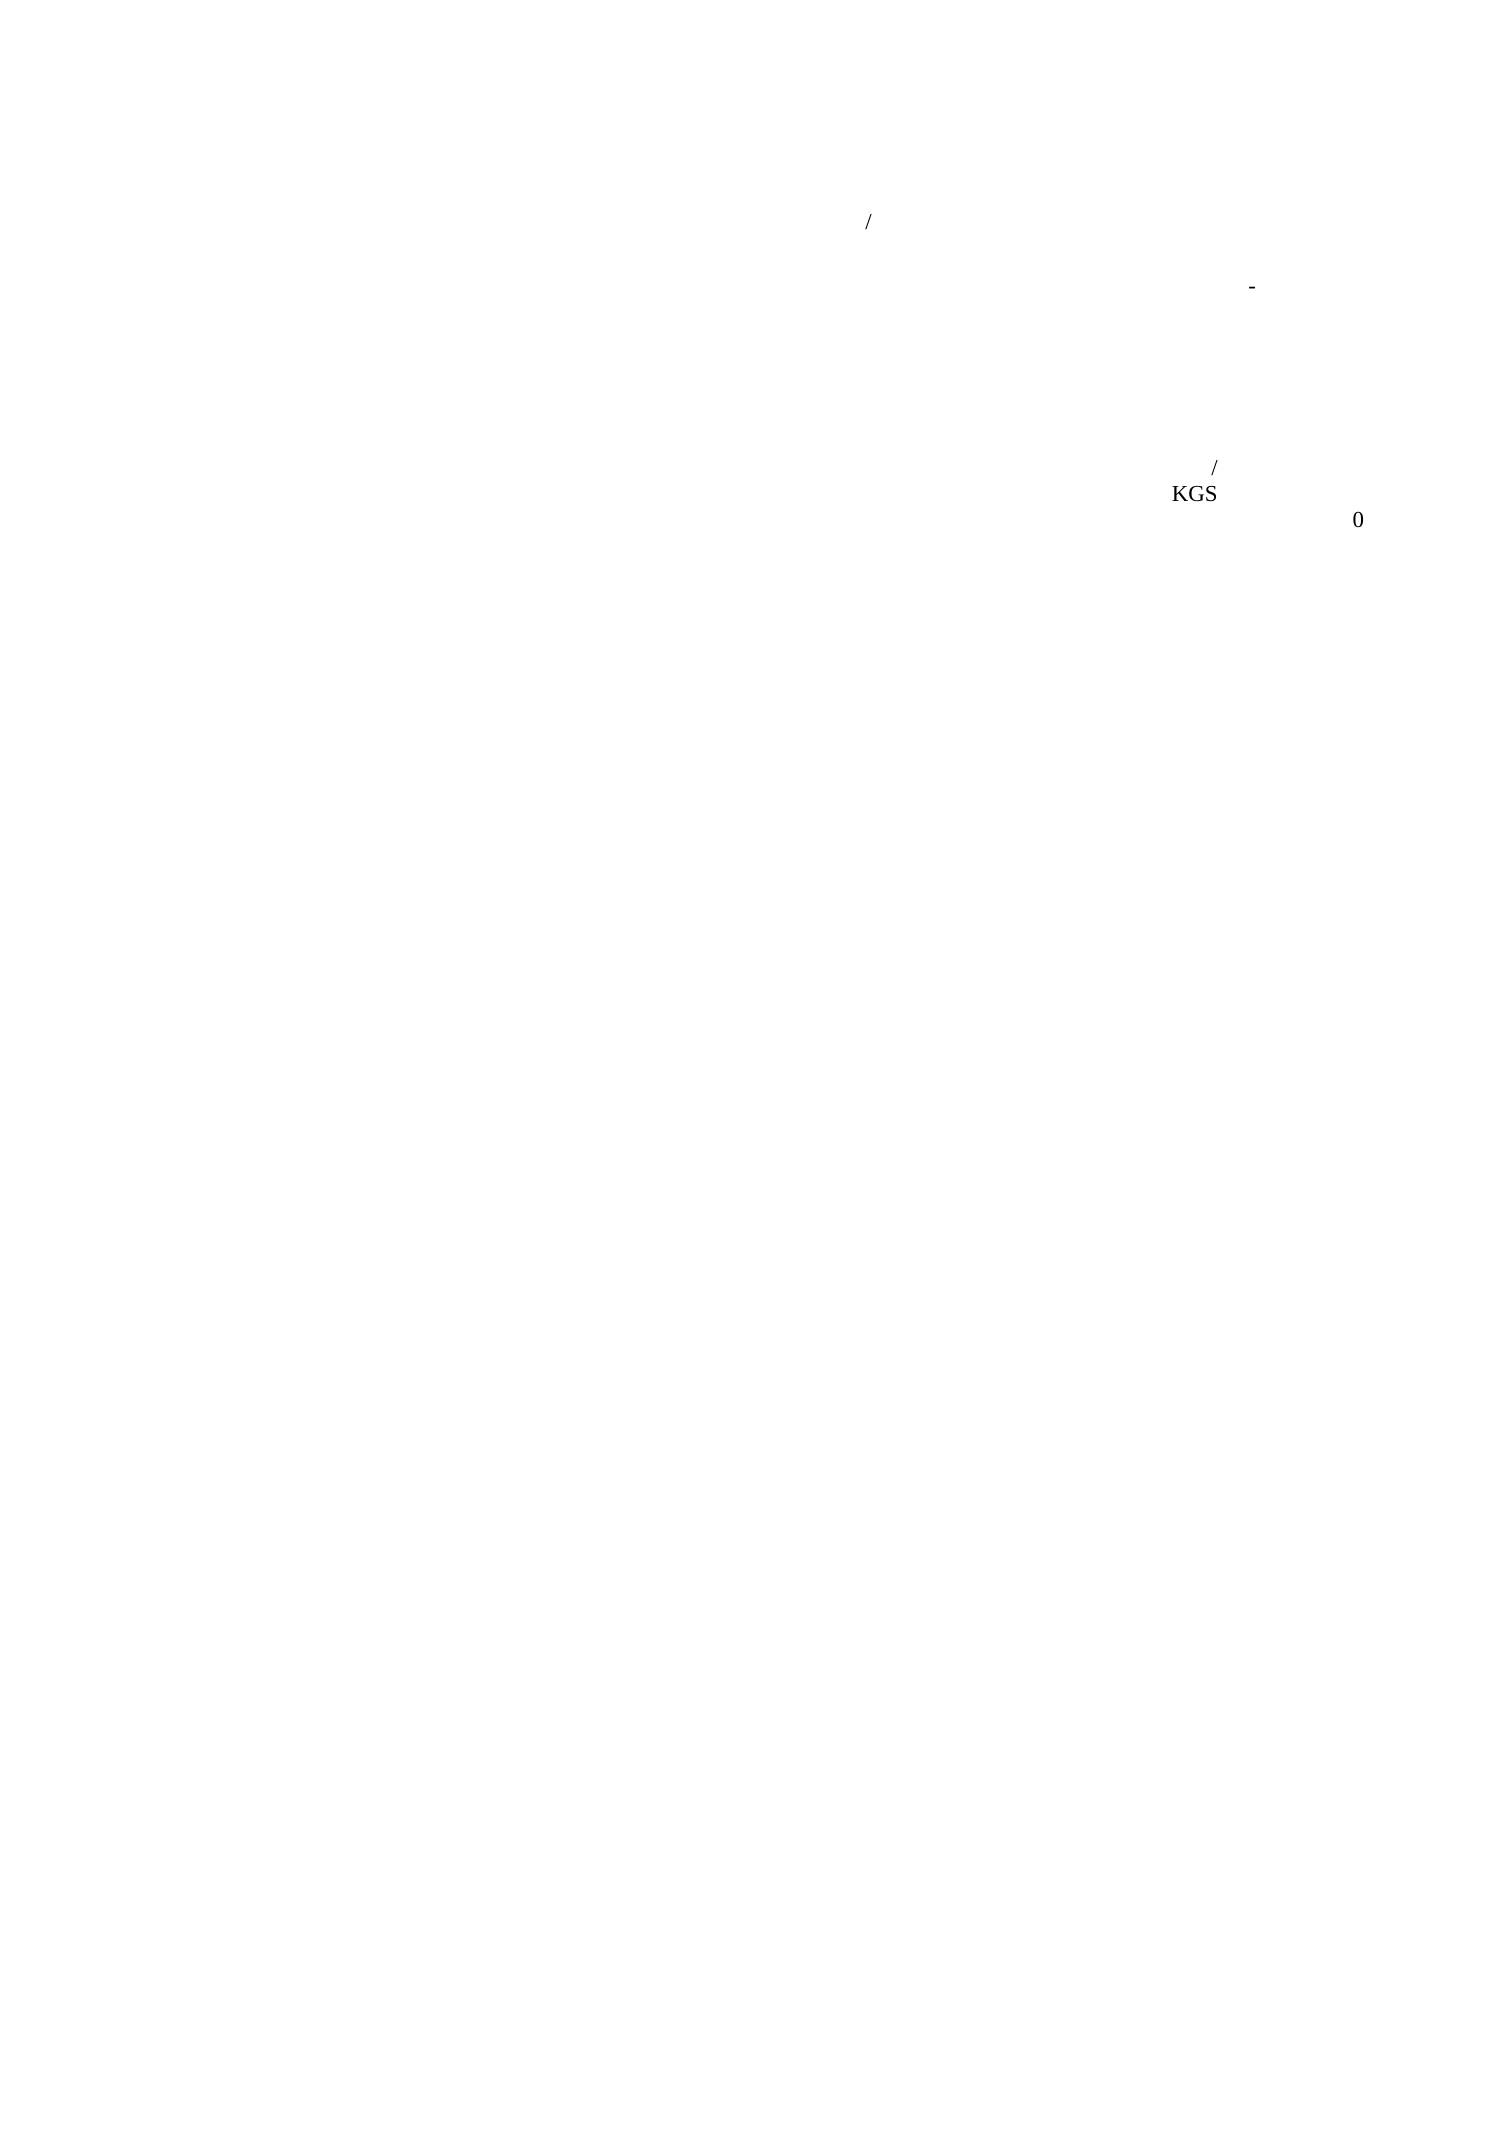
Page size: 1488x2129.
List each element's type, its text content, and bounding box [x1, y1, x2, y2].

table_cell <get_total_amount(o.invoice_line, o.insurance)>0 [1223, 369, 1369, 538]
table_header [1223, 176, 1369, 267]
table_cell <(amount_to_text(get_total_amount(o.invoice_line, o.insurance))).upper() or ''> [47, 369, 1024, 538]
table_cell </for> [47, 331, 1369, 369]
table_header <o.vvt_number and o.vvt_number or ''> / <get_date(o.date_invoice)> [798, 176, 1223, 267]
table_cell <get_total_kgs(o.invoice_line, o.insurance)>/KGS [1024, 369, 1223, 538]
table_header [47, 176, 798, 331]
table_cell <o.agency_comm> [47, 539, 1369, 603]
table_cell <o.sale_id and o.sale_id.po_number or ''> - <o.sale_id and get_date(o.sale_id.po_date) or ''> [798, 267, 1369, 331]
